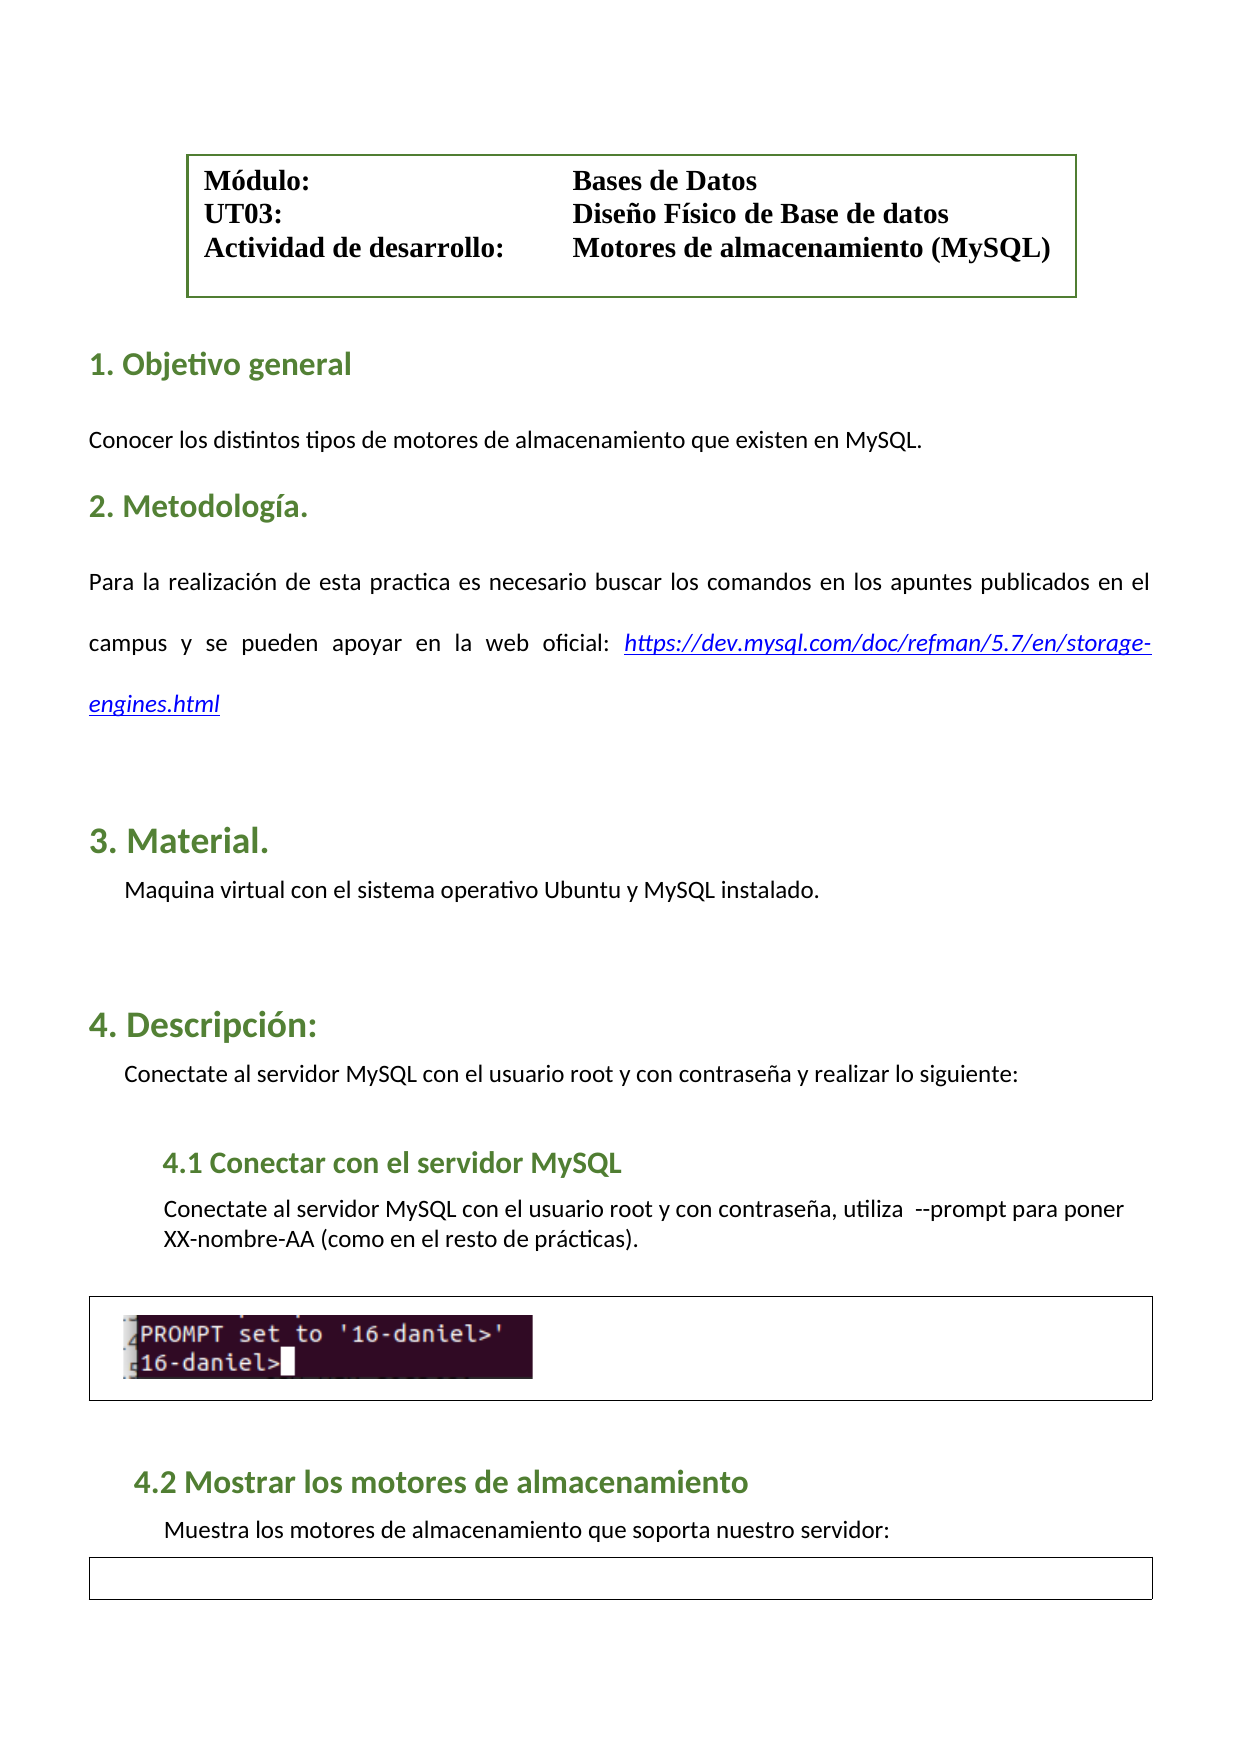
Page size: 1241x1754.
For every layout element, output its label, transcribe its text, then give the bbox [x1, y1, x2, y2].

text 4.1 Conectar con el servidor MySQL [162, 1143, 1152, 1181]
text Módulo: Bases de Datos [203, 163, 1060, 197]
list 1. Objetivo general [89, 342, 1152, 383]
table_header [90, 1297, 1152, 1399]
text 3. Material. [89, 817, 1152, 862]
list Conocer los distintos tipos de motores de almacenamiento que existen en MySQL. [89, 424, 1152, 454]
picture [123, 1315, 533, 1379]
text 4. Descripción: [89, 1001, 1152, 1047]
table_header [90, 1558, 1152, 1599]
subtitle 4.2 Mostrar los motores de almacenamiento [89, 1461, 1152, 1502]
text Actividad de desarrollo: Motores de almacenamiento (MySQL) [203, 230, 1060, 264]
list Para la realización de esta practica es necesario buscar los comandos en los apuntes publicados en el campus y se pueden apoyar en la web oficial: https://dev.mysql.com/doc/refman/5.7/en/storage-engines.html [89, 566, 1152, 719]
list Conectate al servidor MySQL con el usuario root y con contraseña, utiliza --prompt para poner XX-nombre-AA (como en el resto de prácticas). [126, 1193, 1152, 1254]
list Muestra los motores de almacenamiento que soporta nuestro servidor: [126, 1514, 1152, 1545]
text Maquina virtual con el sistema operativo Ubuntu y MySQL instalado. [89, 874, 1152, 905]
text Conectate al servidor MySQL con el usuario root y con contraseña y realizar lo siguiente: [89, 1059, 1152, 1089]
list 2. Metodología. [89, 485, 1152, 526]
text UT03: Diseño Físico de Base de datos [203, 197, 1060, 230]
